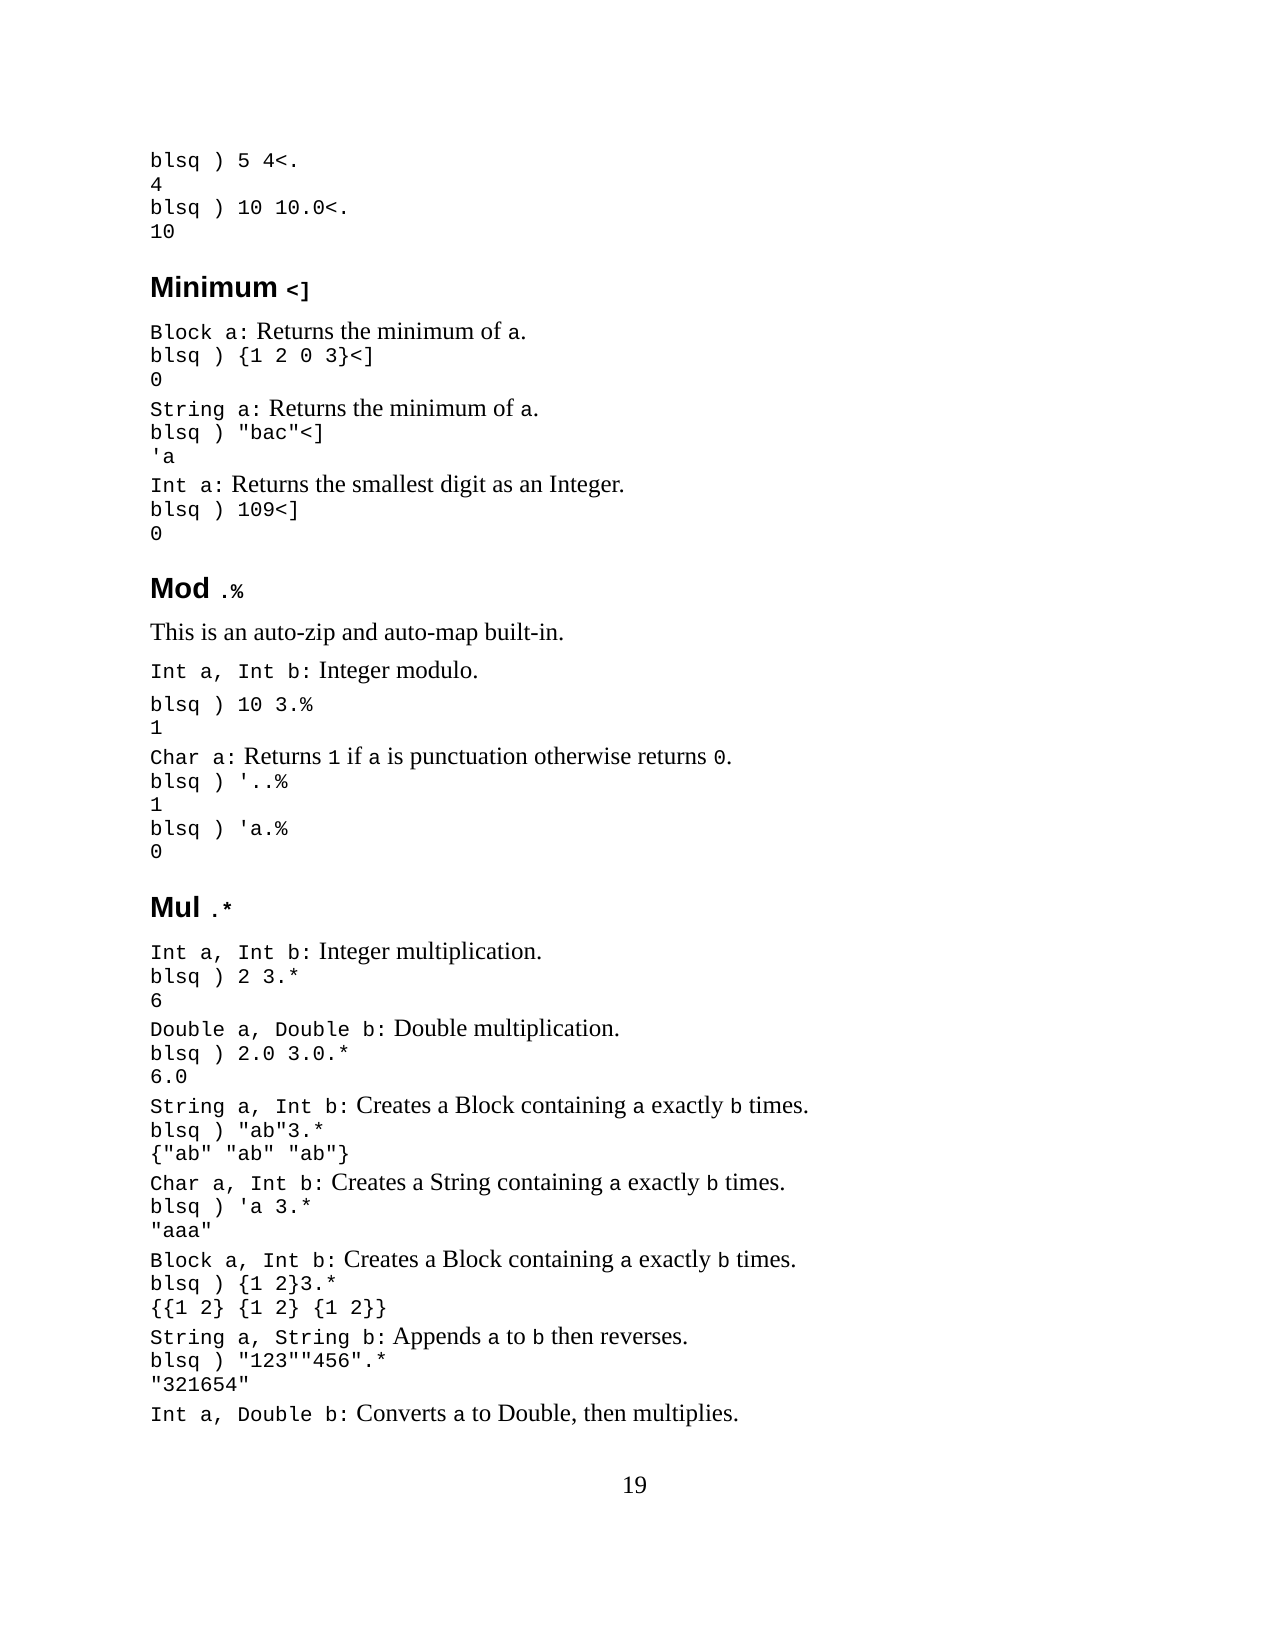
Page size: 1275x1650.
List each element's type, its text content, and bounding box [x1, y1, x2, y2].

text 1 [150, 717, 1125, 741]
text String a, String b: Appends a to b then reverses. [150, 1321, 1125, 1350]
text blsq ) 5 4<. [150, 150, 1125, 174]
text Int a, Double b: Converts a to Double, then multiplies. [150, 1398, 1125, 1427]
text Char a: Returns 1 if a is punctuation otherwise returns 0. [150, 741, 1125, 771]
text 4 [150, 174, 1125, 197]
text blsq ) 'a.% [150, 818, 1125, 842]
text "aaa" [150, 1220, 1125, 1244]
text "321654" [150, 1374, 1125, 1398]
text blsq ) "123""456".* [150, 1350, 1125, 1374]
text blsq ) {1 2 0 3}<] [150, 345, 1125, 369]
text 0 [150, 842, 1125, 865]
text 6.0 [150, 1066, 1125, 1090]
text blsq ) 2 3.* [150, 966, 1125, 989]
text 10 [150, 221, 1125, 244]
text {"ab" "ab" "ab"} [150, 1143, 1125, 1167]
text Block a, Int b: Creates a Block containing a exactly b times. [150, 1244, 1125, 1273]
text blsq ) 2.0 3.0.* [150, 1043, 1125, 1066]
text blsq ) {1 2}3.* [150, 1273, 1125, 1297]
text String a, Int b: Creates a Block containing a exactly b times. [150, 1090, 1125, 1120]
text String a: Returns the minimum of a. [150, 393, 1125, 422]
text blsq ) '..% [150, 771, 1125, 794]
text 6 [150, 989, 1125, 1013]
text Block a: Returns the minimum of a. [150, 316, 1125, 345]
text Char a, Int b: Creates a String containing a exactly b times. [150, 1167, 1125, 1197]
text blsq ) "bac"<] [150, 422, 1125, 446]
text 0 [150, 369, 1125, 393]
text Int a: Returns the smallest digit as an Integer. [150, 469, 1125, 499]
text {{1 2} {1 2} {1 2}} [150, 1297, 1125, 1321]
text Double a, Double b: Double multiplication. [150, 1013, 1125, 1043]
text This is an auto-zip and auto-map built-in. [150, 617, 1125, 646]
text blsq ) 109<] [150, 499, 1125, 523]
text blsq ) 10 3.% [150, 694, 1125, 717]
text blsq ) 'a 3.* [150, 1197, 1125, 1220]
text Int a, Int b: Integer multiplication. [150, 936, 1125, 966]
text Int a, Int b: Integer modulo. [150, 655, 1125, 685]
text blsq ) "ab"3.* [150, 1120, 1125, 1143]
subtitle Mul .* [150, 890, 1125, 924]
subtitle Mod .% [150, 571, 1125, 605]
text 0 [150, 523, 1125, 546]
text blsq ) 10 10.0<. [150, 197, 1125, 221]
subtitle Minimum <] [150, 269, 1125, 303]
text 'a [150, 446, 1125, 469]
text 1 [150, 794, 1125, 818]
